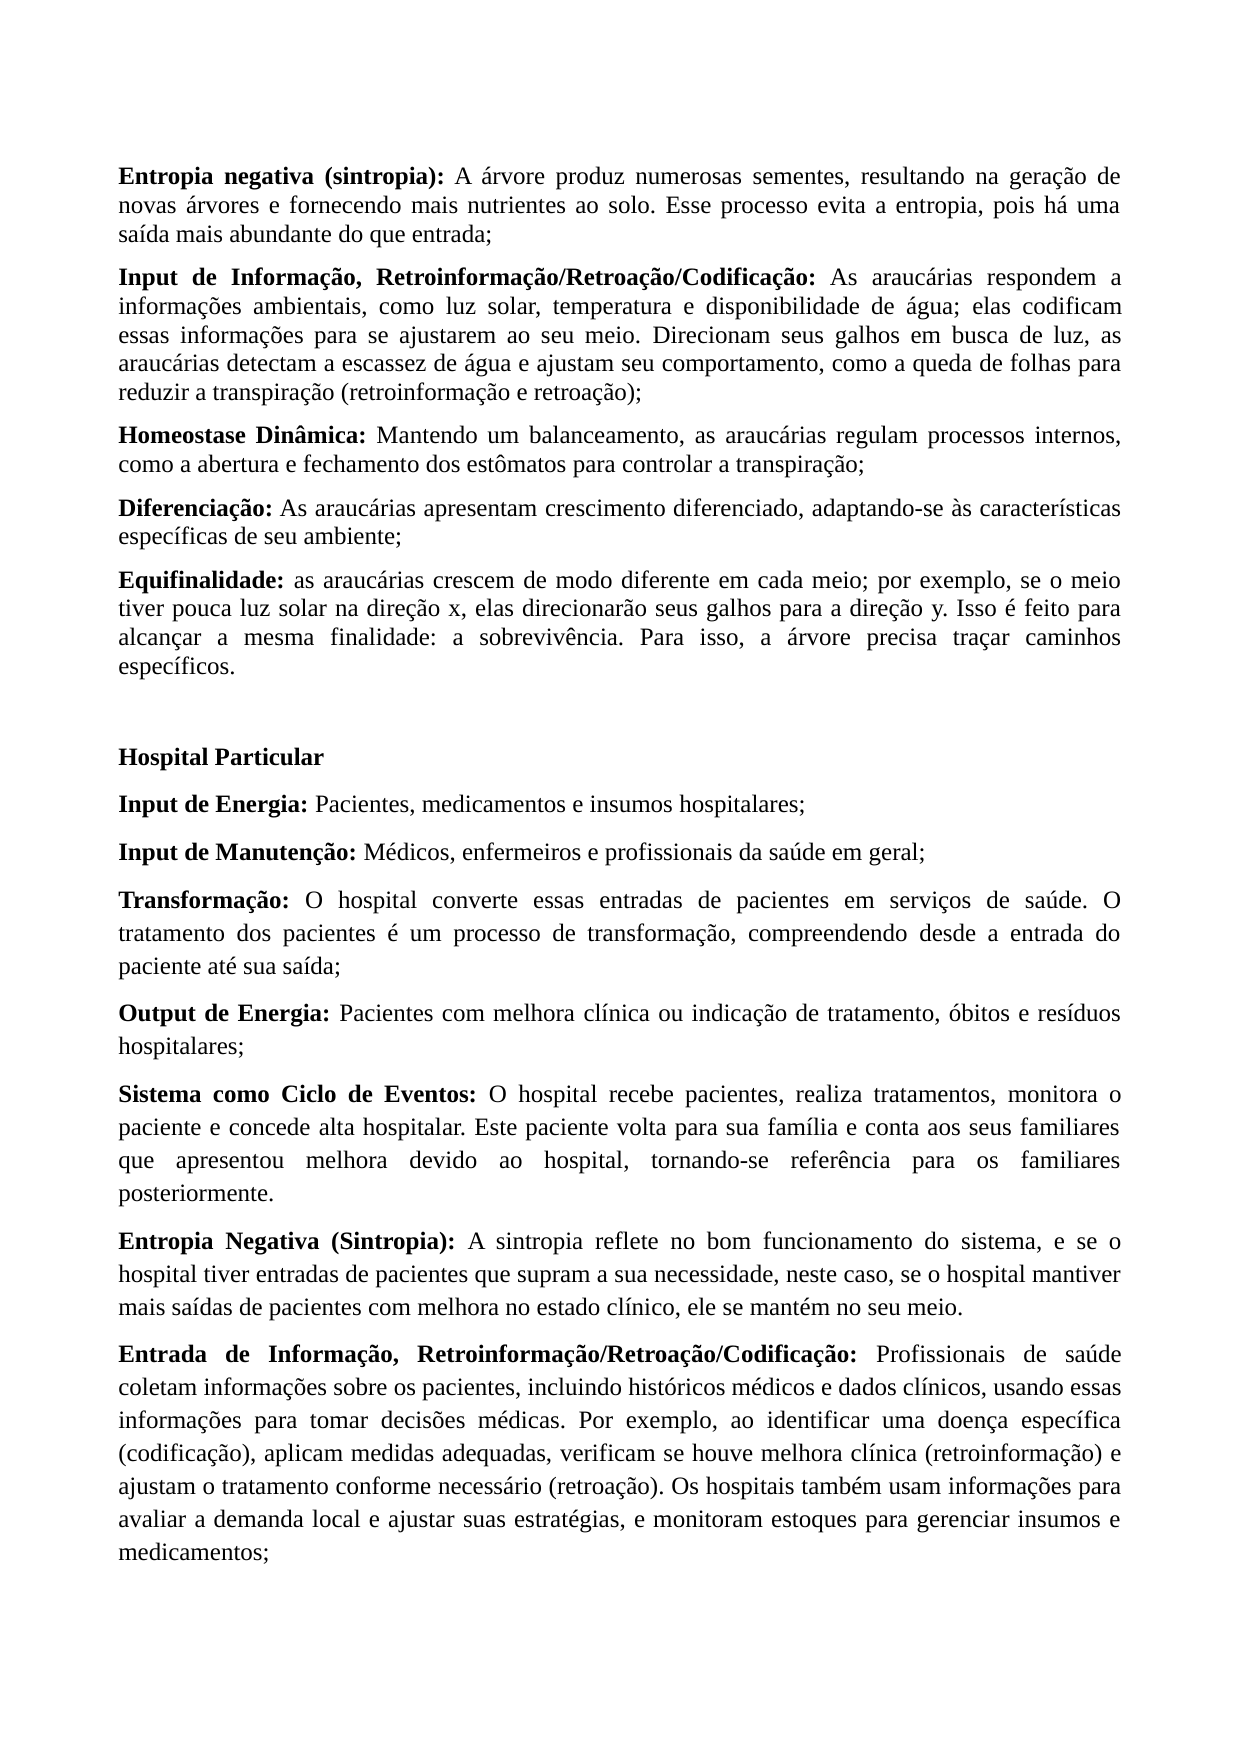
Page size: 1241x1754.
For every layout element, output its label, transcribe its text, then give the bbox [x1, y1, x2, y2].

text Transformação: O hospital converte essas entradas de pacientes em serviços de saúde. O tratamento dos pacientes é um processo de transformação, compreendendo desde a entrada do paciente até sua saída; [118, 885, 1122, 979]
text Diferenciação: As araucárias apresentam crescimento diferenciado, adaptando-se às características específicas de seu ambiente; [118, 493, 1122, 550]
text Input de Energia: Pacientes, medicamentos e insumos hospitalares; [118, 789, 1122, 818]
text Input de Manutenção: Médicos, enfermeiros e profissionais da saúde em geral; [118, 837, 1122, 866]
text Sistema como Ciclo de Eventos: O hospital recebe pacientes, realiza tratamentos, monitora o paciente e concede alta hospitalar. Este paciente volta para sua família e conta aos seus familiares que apresentou melhora devido ao hospital, tornando-se referência para os familiares posteriormente. [118, 1079, 1122, 1207]
text Hospital Particular [118, 742, 1122, 771]
text Entrada de Informação, Retroinformação/Retroação/Codificação: Profissionais de saúde coletam informações sobre os pacientes, incluindo históricos médicos e dados clínicos, usando essas informações para tomar decisões médicas. Por exemplo, ao identificar uma doença específica (codificação), aplicam medidas adequadas, verificam se houve melhora clínica (retroinformação) e ajustam o tratamento conforme necessário (retroação). Os hospitais também usam informações para avaliar a demanda local e ajustar suas estratégias, e monitoram estoques para gerenciar insumos e medicamentos; [118, 1339, 1122, 1566]
text Homeostase Dinâmica: Mantendo um balanceamento, as araucárias regulam processos internos, como a abertura e fechamento dos estômatos para controlar a transpiração; [118, 421, 1122, 478]
text Entropia Negativa (Sintropia): A sintropia reflete no bom funcionamento do sistema, e se o hospital tiver entradas de pacientes que supram a sua necessidade, neste caso, se o hospital mantiver mais saídas de pacientes com melhora no estado clínico, ele se mantém no seu meio. [118, 1226, 1122, 1321]
text Input de Informação, Retroinformação/Retroação/Codificação: As araucárias respondem a informações ambientais, como luz solar, temperatura e disponibilidade de água; elas codificam essas informações para se ajustarem ao seu meio. Direcionam seus galhos em busca de luz, as araucárias detectam a escassez de água e ajustam seu comportamento, como a queda de folhas para reduzir a transpiração (retroinformação e retroação); [118, 262, 1122, 406]
text Entropia negativa (sintropia): A árvore produz numerosas sementes, resultando na geração de novas árvores e fornecendo mais nutrientes ao solo. Esse processo evita a entropia, pois há uma saída mais abundante do que entrada; [118, 161, 1122, 248]
text Output de Energia: Pacientes com melhora clínica ou indicação de tratamento, óbitos e resíduos hospitalares; [118, 998, 1122, 1060]
text Equifinalidade: as araucárias crescem de modo diferente em cada meio; por exemplo, se o meio tiver pouca luz solar na direção x, elas direcionarão seus galhos para a direção y. Isso é feito para alcançar a mesma finalidade: a sobrevivência. Para isso, a árvore precisa traçar caminhos específicos. [118, 565, 1122, 680]
